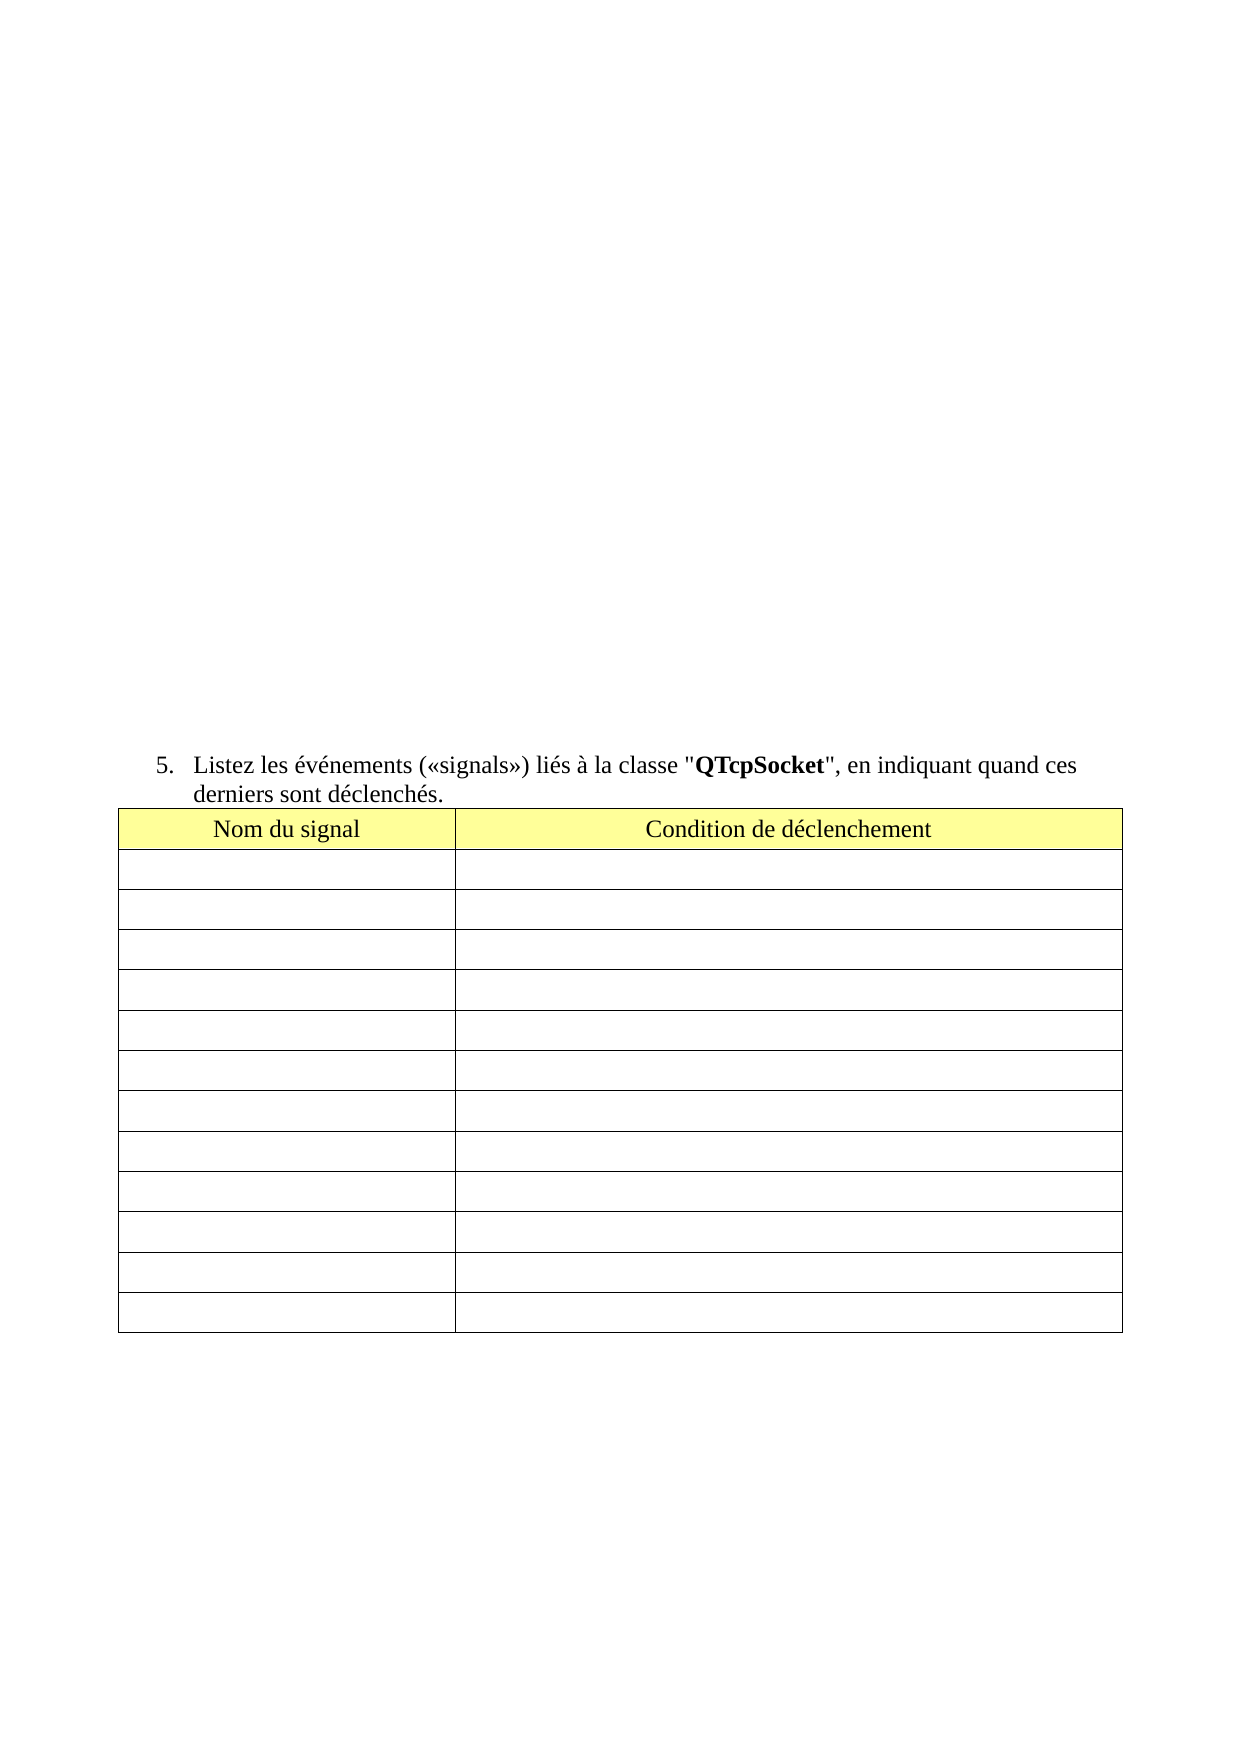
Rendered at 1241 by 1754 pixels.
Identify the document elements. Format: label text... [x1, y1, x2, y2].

table_cell [456, 1212, 1122, 1252]
table_cell [456, 930, 1122, 969]
table_cell [119, 1051, 455, 1090]
table_cell [119, 1132, 455, 1171]
table_cell [456, 1132, 1122, 1171]
table_cell [456, 1253, 1122, 1292]
table_cell [456, 1011, 1122, 1050]
table_cell [456, 970, 1122, 1010]
table_cell [119, 1091, 455, 1131]
table_cell [119, 1011, 455, 1050]
table_cell [119, 1253, 455, 1292]
table_cell [456, 890, 1122, 929]
table_cell [456, 1091, 1122, 1131]
table_cell [456, 1293, 1122, 1332]
table_cell [456, 850, 1122, 889]
table_cell [456, 1051, 1122, 1090]
table_header Condition de déclenchement [456, 809, 1122, 848]
table_cell [456, 1172, 1122, 1211]
table_header Nom du signal [119, 809, 455, 848]
table_cell [119, 1212, 455, 1252]
list Listez les événements («signals») liés à la classe "QTcpSocket", en indiquant quand ces derniers sont déclenchés. [156, 751, 1122, 808]
table_cell [119, 970, 455, 1010]
table_cell [119, 930, 455, 969]
table_cell [119, 890, 455, 929]
table_cell [119, 1293, 455, 1332]
table_cell [119, 1172, 455, 1211]
table_cell [119, 850, 455, 889]
